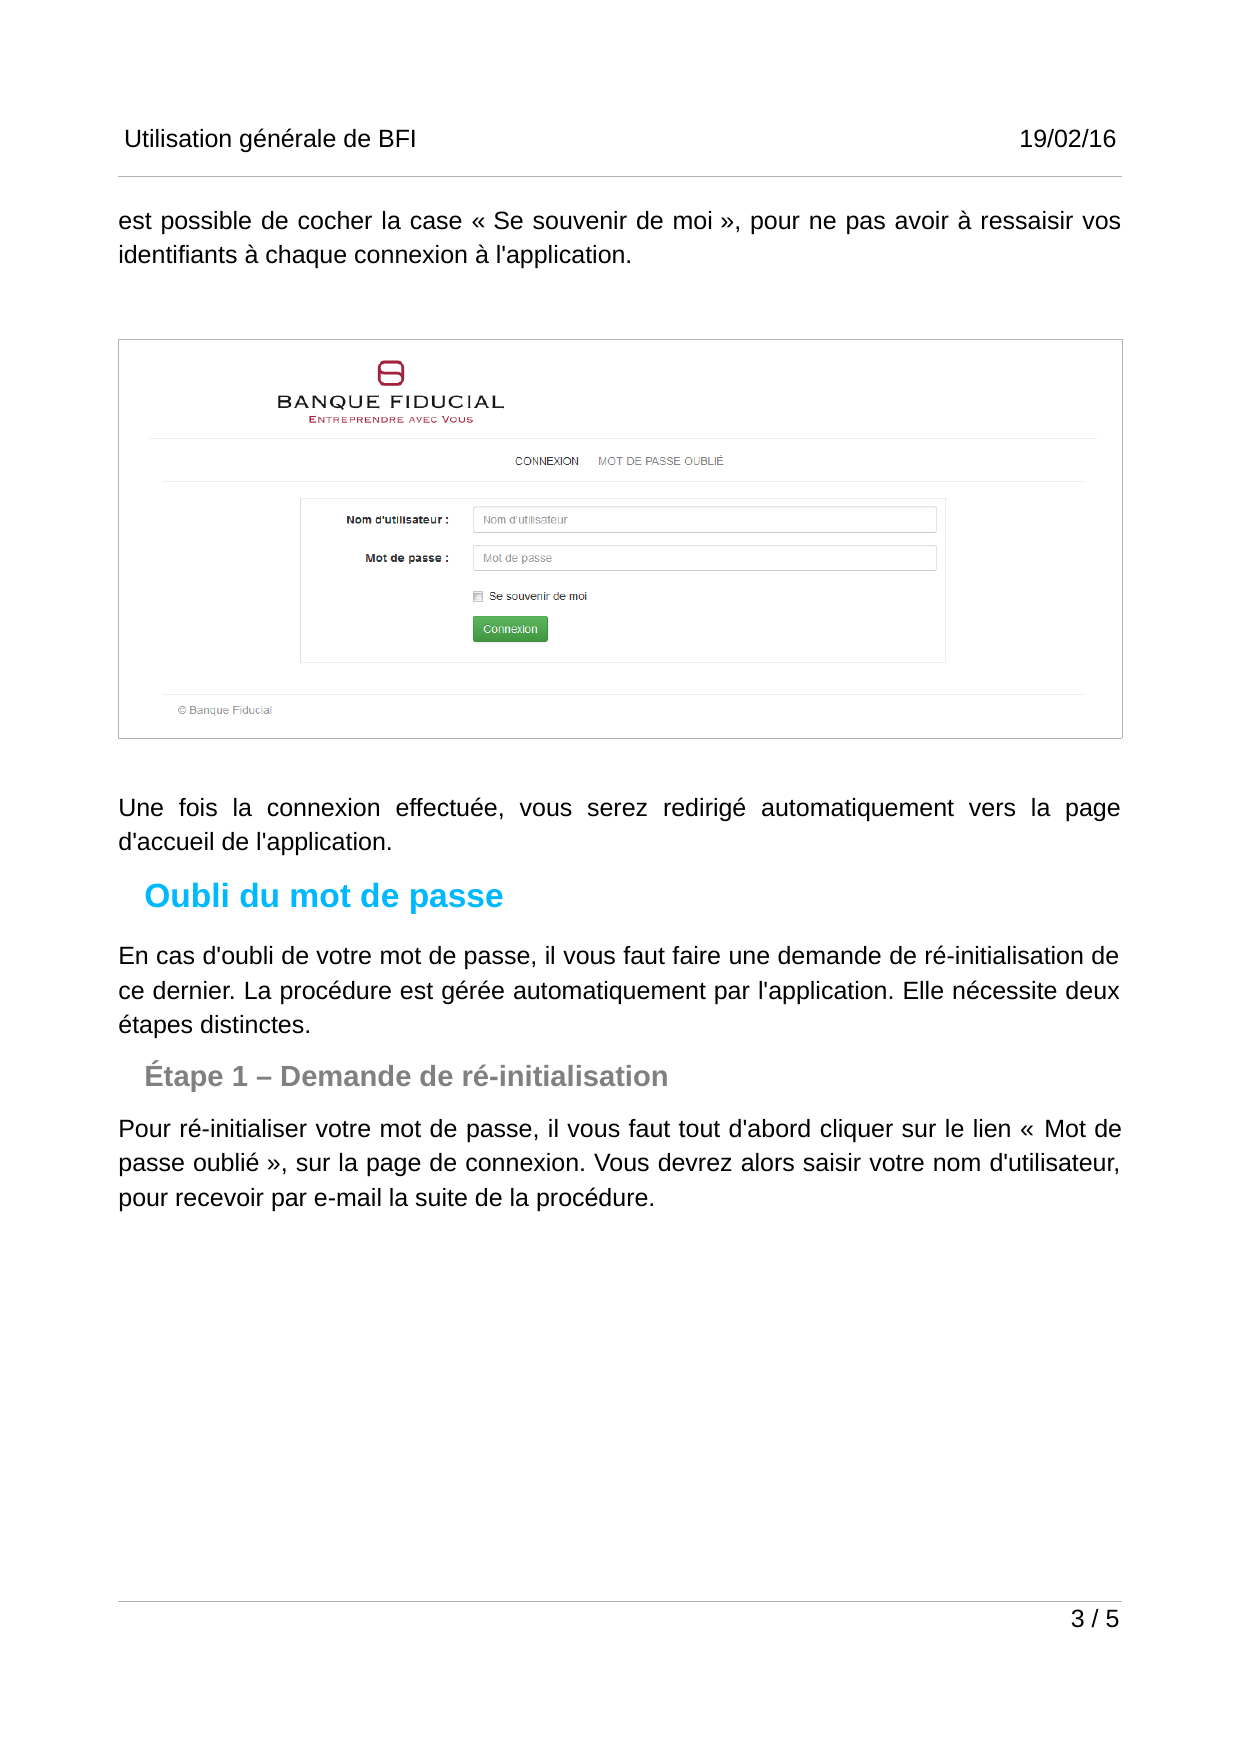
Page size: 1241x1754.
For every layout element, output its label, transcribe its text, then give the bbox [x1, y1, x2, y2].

text Pour ré-initialiser votre mot de passe, il vous faut tout d'abord cliquer sur le lien « Mot de passe oublié », sur la page de connexion. Vous devrez alors saisir votre nom d'utilisateur, pour recevoir par e-mail la suite de la procédure. [118, 1113, 1122, 1211]
subtitle Oubli du mot de passe [144, 876, 1122, 915]
picture [130, 350, 1111, 726]
text est possible de cocher la case « Se souvenir de moi », pour ne pas avoir à ressaisir vos identifiants à chaque connexion à l'application. [118, 206, 1122, 269]
text Une fois la connexion effectuée, vous serez redirigé automatiquement vers la page d'accueil de l'application. [118, 793, 1122, 856]
text En cas d'oubli de votre mot de passe, il vous faut faire une demande de ré-initialisation de ce dernier. La procédure est gérée automatiquement par l'application. Elle nécessite deux étapes distinctes. [118, 941, 1122, 1039]
subtitle Étape 1 – Demande de ré-initialisation [144, 1059, 1122, 1093]
